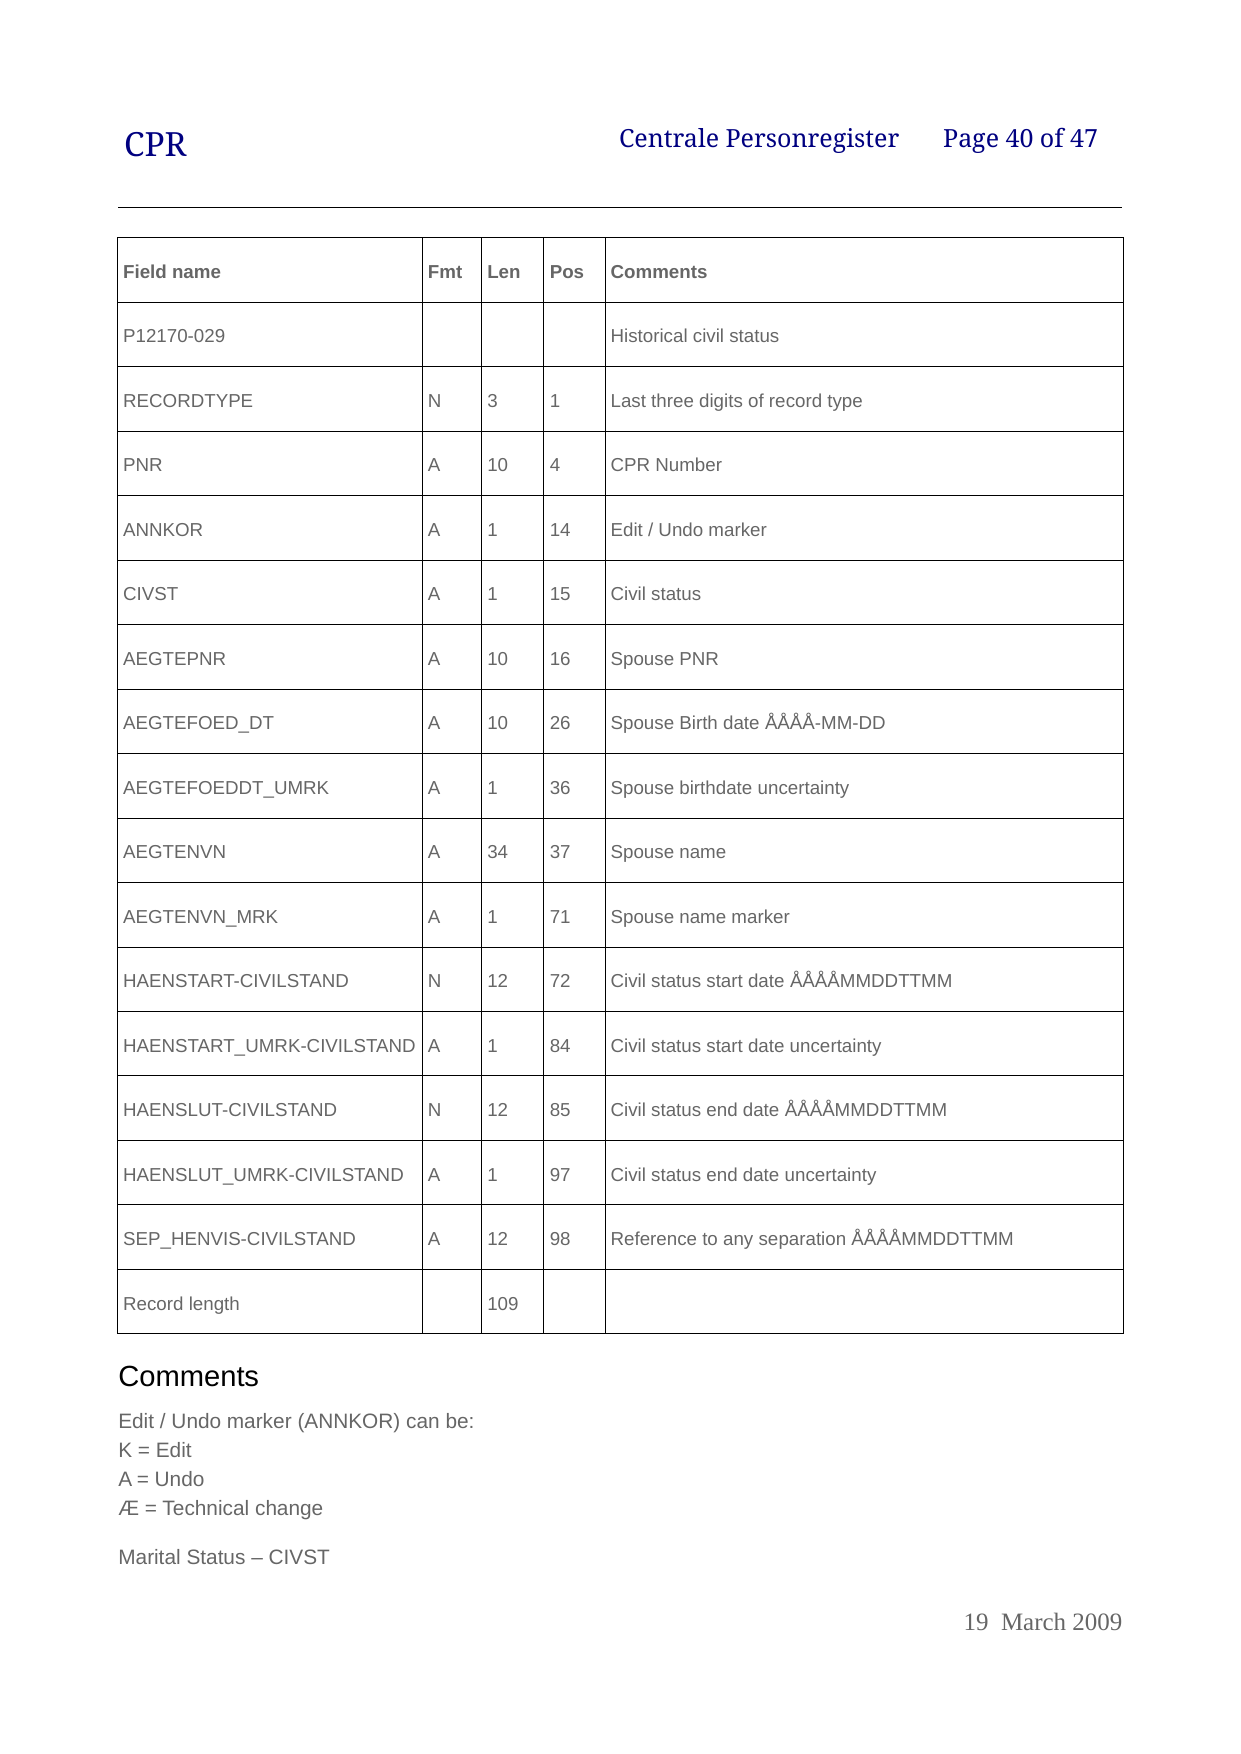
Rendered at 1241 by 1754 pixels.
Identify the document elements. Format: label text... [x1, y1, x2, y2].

table_cell 12 [482, 948, 543, 1011]
table_cell HAENSTART_UMRK-CIVILSTAND [118, 1012, 422, 1075]
table_cell Spouse Birth date ÅÅÅÅ-MM-DD [606, 690, 1123, 753]
table_cell 14 [544, 496, 605, 559]
table_cell CPR Number [606, 432, 1123, 495]
table_cell HAENSTART-CIVILSTAND [118, 948, 422, 1011]
table_header Pos [544, 238, 605, 302]
table_cell AEGTENVN [118, 819, 422, 882]
table_cell A [423, 1141, 481, 1204]
table_cell 1 [482, 561, 543, 624]
table_cell A [423, 883, 481, 946]
table_cell 10 [482, 625, 543, 688]
table_cell A [423, 754, 481, 817]
subtitle Comments [118, 1359, 1122, 1392]
table_cell ANNKOR [118, 496, 422, 559]
table_header Field name [118, 238, 422, 302]
table_cell Last three digits of record type [606, 367, 1123, 431]
table_cell [482, 303, 543, 366]
table_cell 1 [482, 1012, 543, 1075]
table_cell A [423, 819, 481, 882]
table_cell 16 [544, 625, 605, 688]
table_cell AEGTEFOEDDT_UMRK [118, 754, 422, 817]
table_cell CIVST [118, 561, 422, 624]
table_cell RECORDTYPE [118, 367, 422, 431]
table_cell Reference to any separation ÅÅÅÅMMDDTTMM [606, 1205, 1123, 1269]
table_cell A [423, 496, 481, 559]
table_cell A [423, 690, 481, 753]
table_cell 36 [544, 754, 605, 817]
table_cell 37 [544, 819, 605, 882]
table_cell [544, 303, 605, 366]
table_cell N [423, 367, 481, 431]
table_cell Civil status [606, 561, 1123, 624]
table_cell Civil status start date ÅÅÅÅMMDDTTMM [606, 948, 1123, 1011]
table_cell Record length [118, 1270, 422, 1333]
table_cell 12 [482, 1205, 543, 1269]
table_cell 4 [544, 432, 605, 495]
table_cell A [423, 1012, 481, 1075]
table_cell 97 [544, 1141, 605, 1204]
table_cell Historical civil status [606, 303, 1123, 366]
table_cell 71 [544, 883, 605, 946]
table_cell Spouse PNR [606, 625, 1123, 688]
table_cell AEGTEPNR [118, 625, 422, 688]
table_cell A [423, 625, 481, 688]
table_cell AEGTENVN_MRK [118, 883, 422, 946]
table_cell AEGTEFOED_DT [118, 690, 422, 753]
table_cell 1 [544, 367, 605, 431]
table_cell 98 [544, 1205, 605, 1269]
table_cell 1 [482, 1141, 543, 1204]
table_cell A [423, 1205, 481, 1269]
table_cell 10 [482, 690, 543, 753]
table_cell [544, 1270, 605, 1333]
table_cell PNR [118, 432, 422, 495]
table_cell Civil status end date uncertainty [606, 1141, 1123, 1204]
table_cell Civil status end date ÅÅÅÅMMDDTTMM [606, 1076, 1123, 1140]
table_cell Spouse name [606, 819, 1123, 882]
table_cell N [423, 948, 481, 1011]
table_cell 84 [544, 1012, 605, 1075]
table_cell [423, 303, 481, 366]
table_cell HAENSLUT-CIVILSTAND [118, 1076, 422, 1140]
table_cell Civil status start date uncertainty [606, 1012, 1123, 1075]
table_cell 85 [544, 1076, 605, 1140]
table_cell SEP_HENVIS-CIVILSTAND [118, 1205, 422, 1269]
table_cell N [423, 1076, 481, 1140]
table_cell 26 [544, 690, 605, 753]
table_cell 3 [482, 367, 543, 431]
table_cell 1 [482, 754, 543, 817]
table_cell 34 [482, 819, 543, 882]
table_cell 1 [482, 883, 543, 946]
table_cell 1 [482, 496, 543, 559]
table_cell [423, 1270, 481, 1333]
table_cell 10 [482, 432, 543, 495]
table_cell [606, 1270, 1123, 1333]
text Edit / Undo marker (ANNKOR) can be: K = Edit A = Undo Æ = Technical change [118, 1405, 1122, 1521]
table_cell 12 [482, 1076, 543, 1140]
table_cell A [423, 432, 481, 495]
table_cell Spouse name marker [606, 883, 1123, 946]
table_cell 72 [544, 948, 605, 1011]
table_cell A [423, 561, 481, 624]
table_header Comments [606, 238, 1123, 302]
table_cell Edit / Undo marker [606, 496, 1123, 559]
table_header Len [482, 238, 543, 302]
table_cell P12170-029 [118, 303, 422, 366]
table_cell 15 [544, 561, 605, 624]
table_cell HAENSLUT_UMRK-CIVILSTAND [118, 1141, 422, 1204]
table_cell Spouse birthdate uncertainty [606, 754, 1123, 817]
table_cell 109 [482, 1270, 543, 1333]
table_header Fmt [423, 238, 481, 302]
text Marital Status – CIVST [118, 1541, 1122, 1570]
